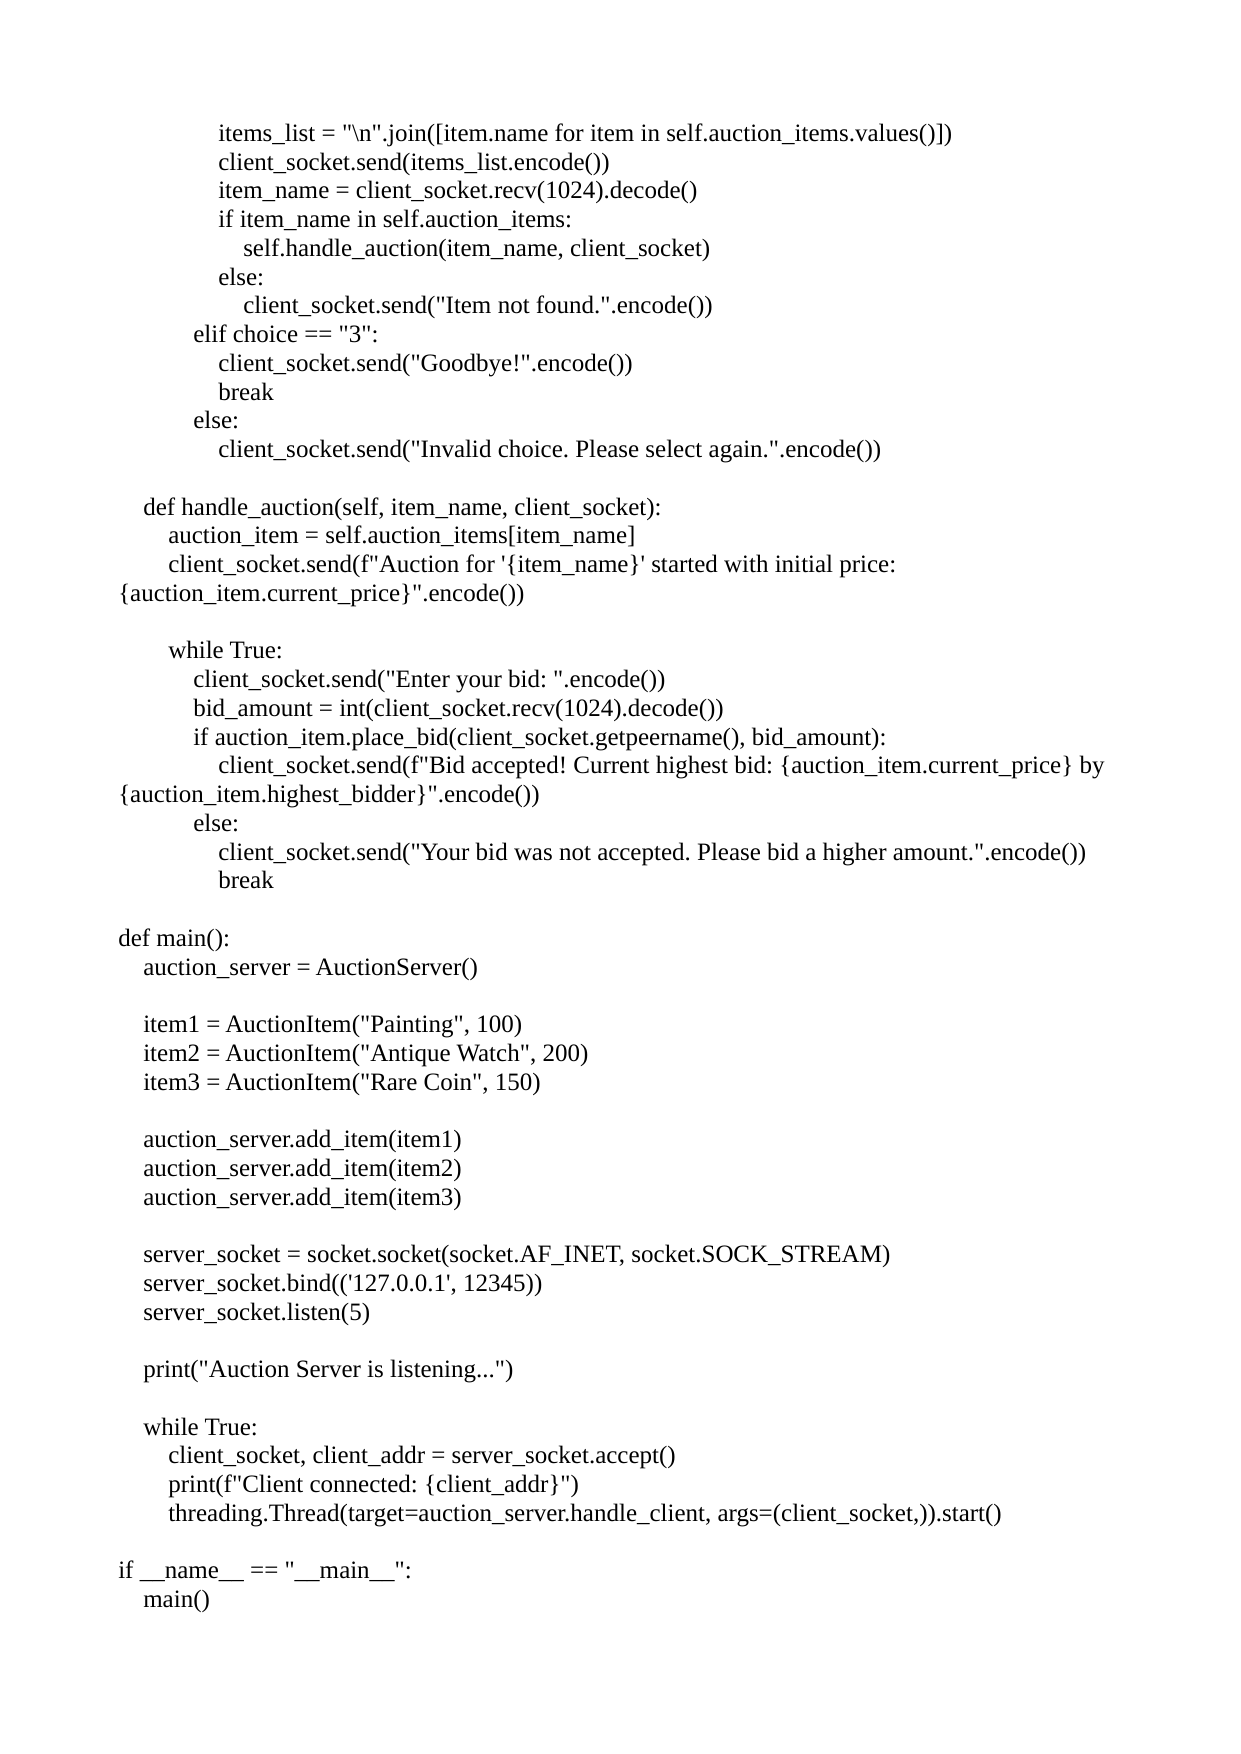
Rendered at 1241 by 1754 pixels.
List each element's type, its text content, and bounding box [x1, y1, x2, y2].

text items_list = "\n".join([item.name for item in self.auction_items.values()]) [118, 118, 1122, 147]
text server_socket = socket.socket(socket.AF_INET, socket.SOCK_STREAM) [118, 1239, 1122, 1268]
text if __name__ == "__main__": [118, 1556, 1122, 1584]
text while True: [118, 636, 1122, 664]
text main() [118, 1584, 1122, 1613]
text auction_server.add_item(item1) [118, 1124, 1122, 1153]
text bid_amount = int(client_socket.recv(1024).decode()) [118, 693, 1122, 722]
text else: [118, 406, 1122, 434]
text client_socket.send("Goodbye!".encode()) [118, 348, 1122, 377]
text auction_server.add_item(item2) [118, 1153, 1122, 1182]
text server_socket.listen(5) [118, 1297, 1122, 1326]
text print("Auction Server is listening...") [118, 1354, 1122, 1383]
text self.handle_auction(item_name, client_socket) [118, 233, 1122, 262]
text item_name = client_socket.recv(1024).decode() [118, 176, 1122, 204]
text client_socket.send("Invalid choice. Please select again.".encode()) [118, 434, 1122, 463]
text server_socket.bind(('127.0.0.1', 12345)) [118, 1268, 1122, 1297]
text auction_item = self.auction_items[item_name] [118, 521, 1122, 549]
text client_socket.send("Your bid was not accepted. Please bid a higher amount.".encode()) [118, 837, 1122, 866]
text break [118, 866, 1122, 894]
text def handle_auction(self, item_name, client_socket): [118, 492, 1122, 521]
text client_socket.send("Enter your bid: ".encode()) [118, 664, 1122, 693]
text if item_name in self.auction_items: [118, 204, 1122, 233]
text else: [118, 808, 1122, 837]
text client_socket.send(f"Auction for '{item_name}' started with initial price: {auction_item.current_price}".encode()) [118, 549, 1122, 607]
text item1 = AuctionItem("Painting", 100) [118, 1009, 1122, 1038]
text break [118, 377, 1122, 406]
text elif choice == "3": [118, 319, 1122, 348]
text threading.Thread(target=auction_server.handle_client, args=(client_socket,)).start() [118, 1498, 1122, 1527]
text item3 = AuctionItem("Rare Coin", 150) [118, 1067, 1122, 1096]
text if auction_item.place_bid(client_socket.getpeername(), bid_amount): [118, 722, 1122, 751]
text while True: [118, 1412, 1122, 1441]
text print(f"Client connected: {client_addr}") [118, 1469, 1122, 1498]
text client_socket.send("Item not found.".encode()) [118, 291, 1122, 319]
text item2 = AuctionItem("Antique Watch", 200) [118, 1038, 1122, 1067]
text def main(): [118, 923, 1122, 952]
text auction_server = AuctionServer() [118, 952, 1122, 981]
text client_socket.send(items_list.encode()) [118, 147, 1122, 176]
text auction_server.add_item(item3) [118, 1182, 1122, 1211]
text else: [118, 262, 1122, 291]
text client_socket, client_addr = server_socket.accept() [118, 1441, 1122, 1469]
text client_socket.send(f"Bid accepted! Current highest bid: {auction_item.current_price} by {auction_item.highest_bidder}".encode()) [118, 751, 1122, 808]
